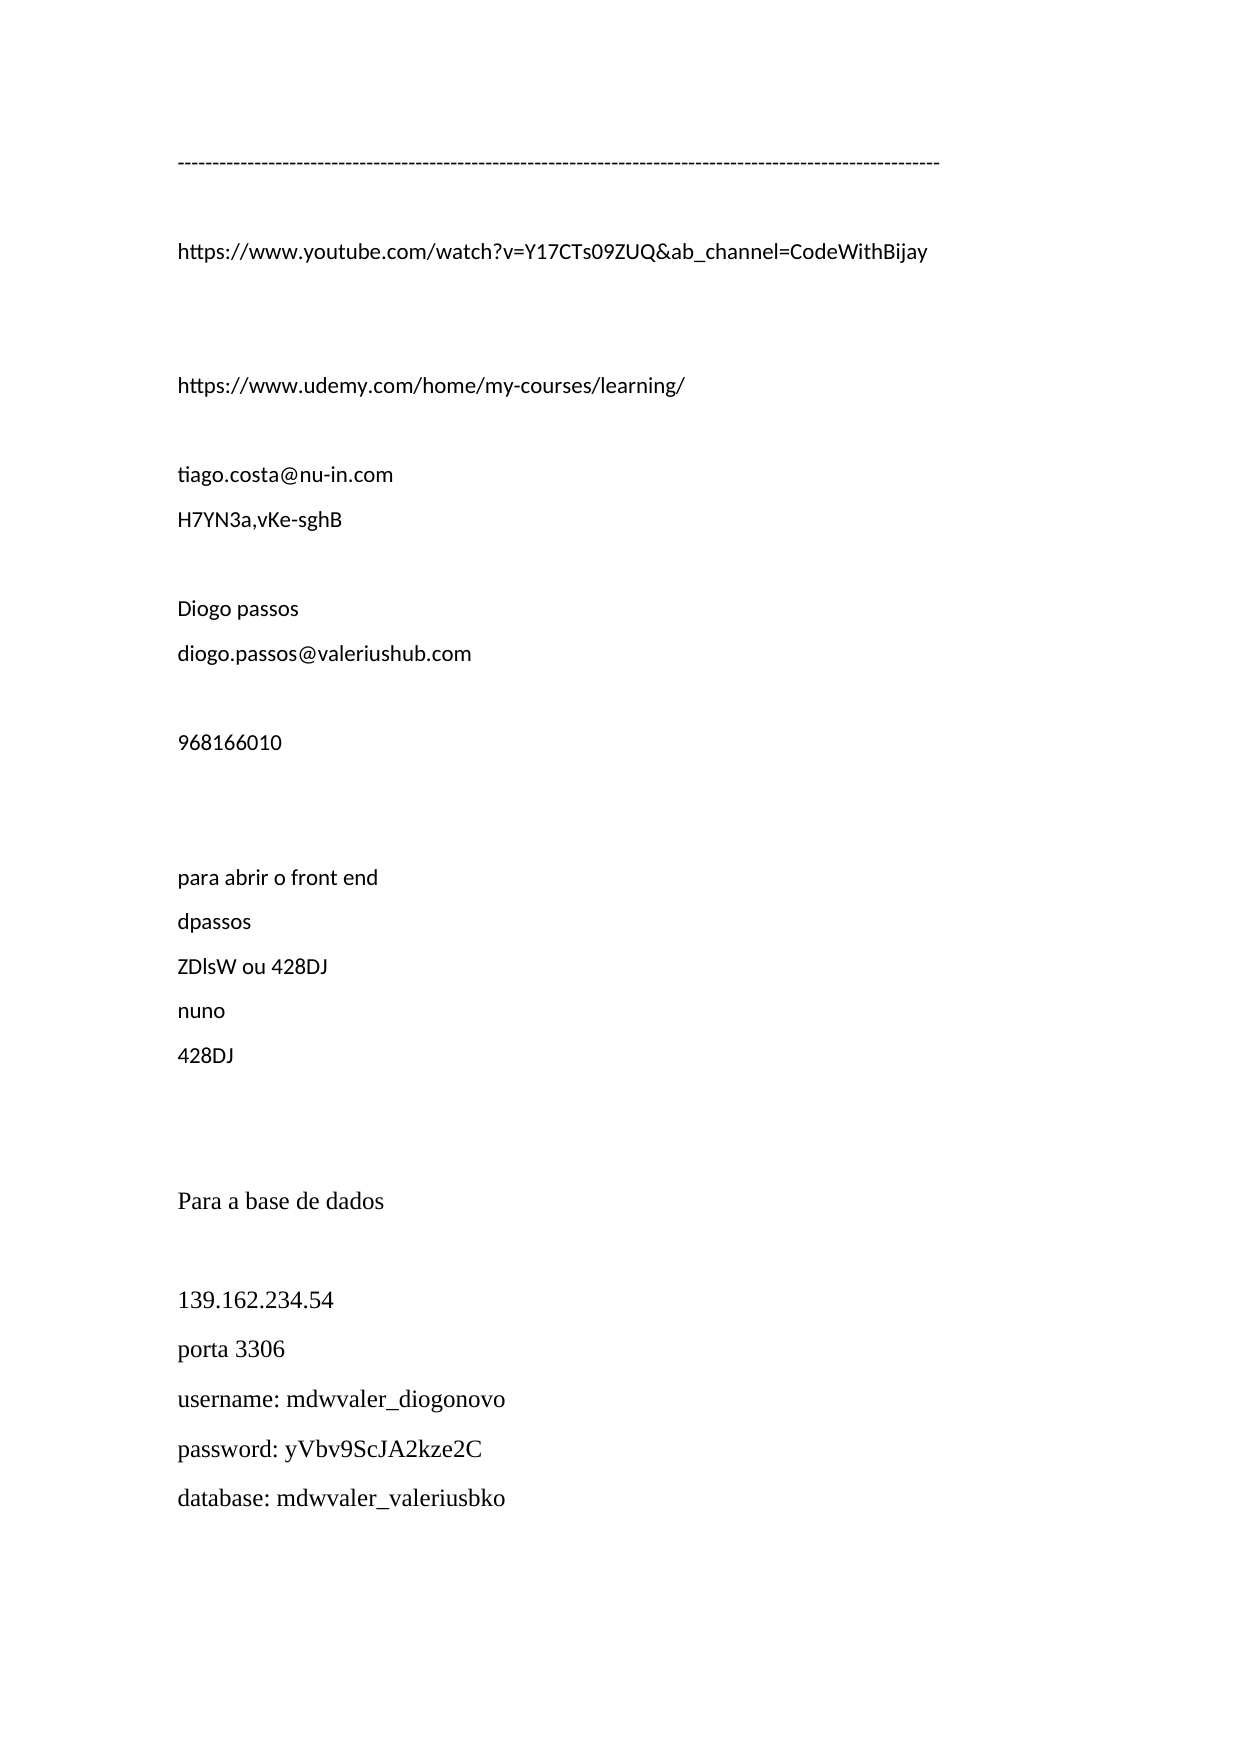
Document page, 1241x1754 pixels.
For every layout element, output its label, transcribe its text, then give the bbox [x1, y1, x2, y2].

text 139.162.234.54 [177, 1285, 1063, 1314]
text https://www.youtube.com/watch?v=Y17CTs09ZUQ&ab_channel=CodeWithBijay [177, 237, 1063, 265]
text 428DJ [177, 1041, 1063, 1069]
text https://www.udemy.com/home/my-courses/learning/ [177, 371, 1063, 399]
text username: mdwvaler_diogonovo [177, 1384, 1063, 1413]
text para abrir o front end [177, 863, 1063, 891]
text nuno [177, 997, 1063, 1025]
text database: mdwvaler_valeriusbko [177, 1483, 1063, 1512]
text ------------------------------------------------------------------------------------------------------------- [177, 148, 1063, 176]
text password: yVbv9ScJA2kze2C [177, 1434, 1063, 1462]
text Diogo passos [177, 594, 1063, 622]
text porta 3306 [177, 1334, 1063, 1363]
text tiago.costa@nu-in.com [177, 460, 1063, 488]
text ZDlsW ou 428DJ [177, 952, 1063, 980]
text H7YN3a,vKe-sghB [177, 505, 1063, 533]
text diogo.passos@valeriushub.com [177, 639, 1063, 667]
text dpassos [177, 907, 1063, 935]
text Para a base de dados [177, 1186, 1063, 1214]
text 968166010 [177, 728, 1063, 757]
